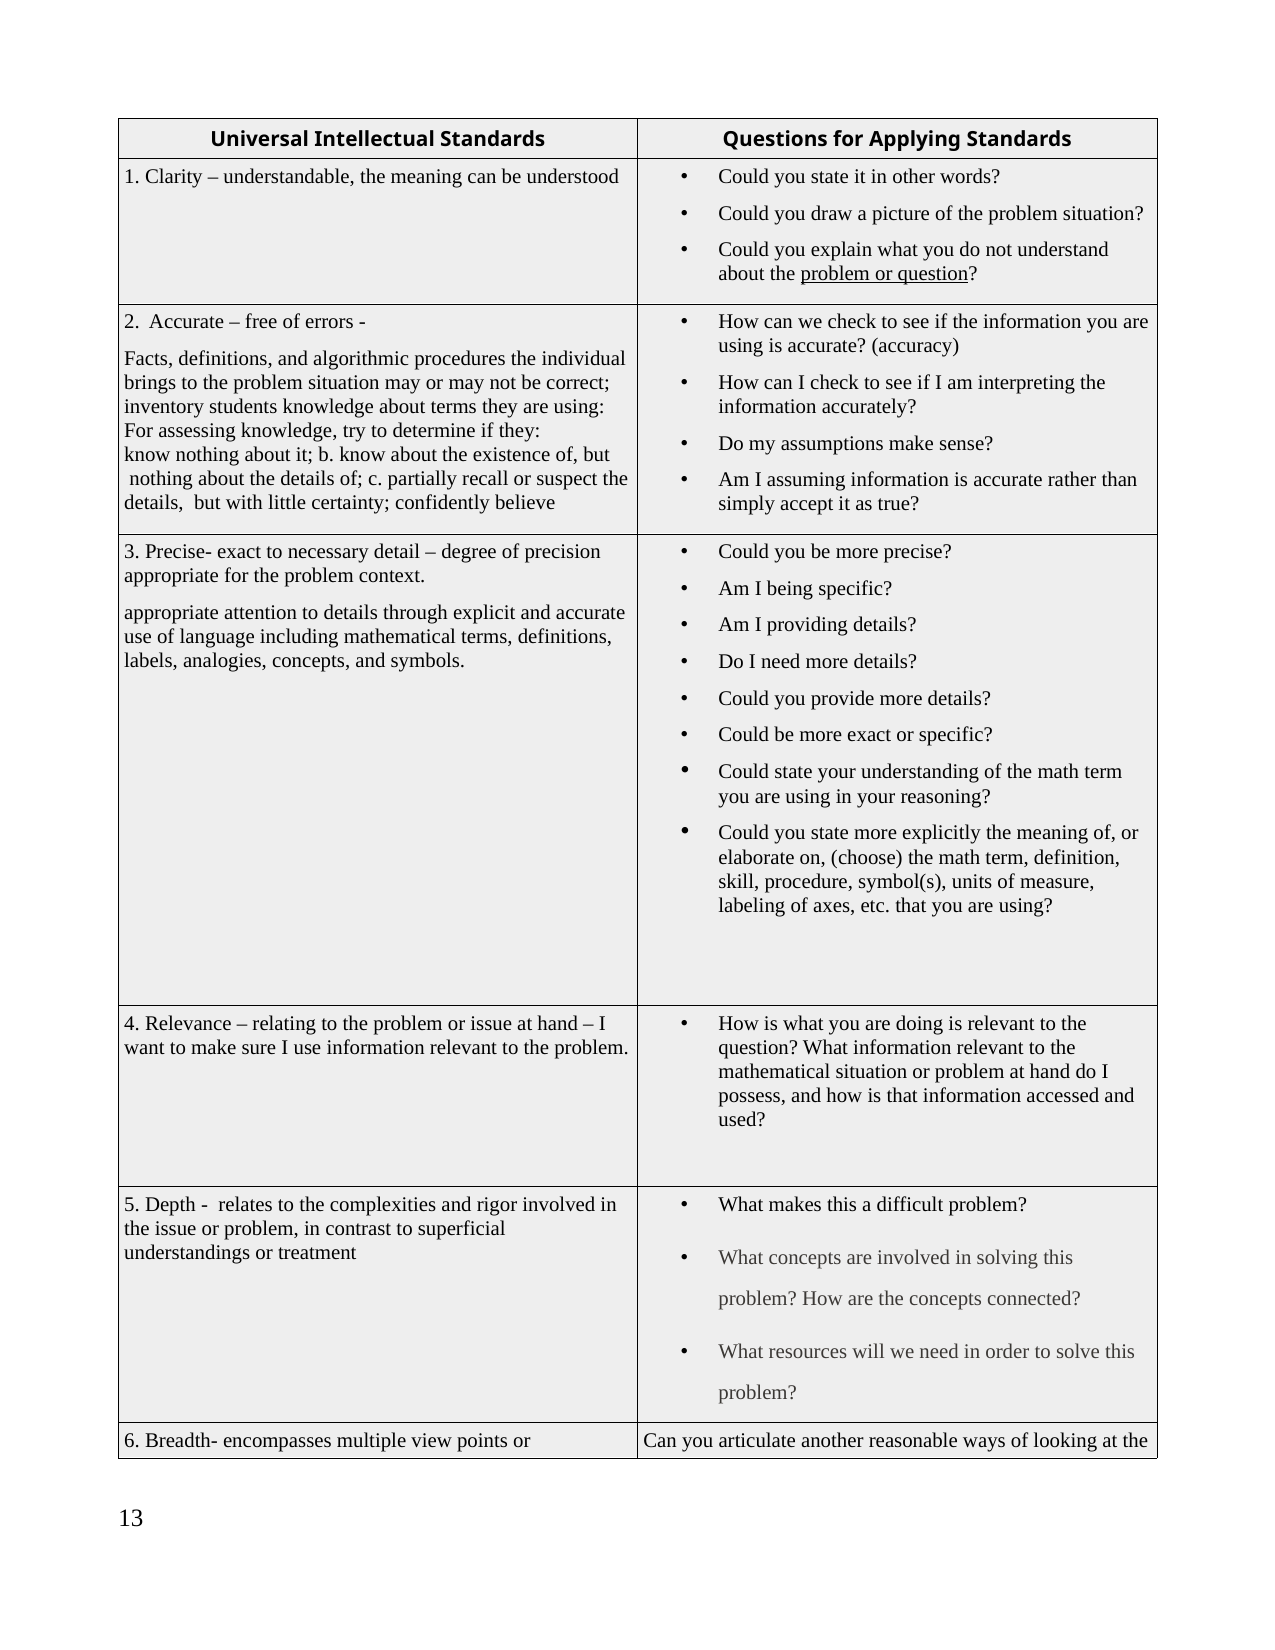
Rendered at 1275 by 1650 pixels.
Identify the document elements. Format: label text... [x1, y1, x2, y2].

table_header Questions for Applying Standards [638, 119, 1157, 158]
table_cell Could you be more precise? Am I being specific? Am I providing details? Do I need more details? Could you provide more details? Could be more exact or specific? Could state your understanding of the math term you are using in your reasoning? Could you state more explicitly the meaning of, or elaborate on, (choose) the math term, definition, skill, procedure, symbol(s), units of measure, labeling of axes, etc. that you are using? [638, 535, 1157, 1005]
table_cell 4. Relevance – relating to the problem or issue at hand – I want to make sure I use information relevant to the problem. [119, 1006, 637, 1186]
table_header Universal Intellectual Standards [119, 119, 637, 158]
table_cell 2. Accurate – free of errors - Facts, definitions, and algorithmic procedures the individual brings to the problem situation may or may not be correct; inventory students knowledge about terms they are using: For assessing knowledge, try to determine if they: know nothing about it; b. know about the existence of, but nothing about the details of; c. partially recall or suspect the details, but with little certainty; confidently believe [119, 305, 637, 533]
table_cell 6. Breadth- encompasses multiple view points or [119, 1423, 637, 1457]
table_cell 3. Precise- exact to necessary detail – degree of precision appropriate for the problem context. appropriate attention to details through explicit and accurate use of language including mathematical terms, definitions, labels, analogies, concepts, and symbols. [119, 535, 637, 1005]
table_cell Can you articulate another reasonable ways of looking at the [638, 1423, 1157, 1457]
table_cell How is what you are doing is relevant to the question? What information relevant to the mathematical situation or problem at hand do I possess, and how is that information accessed and used? [638, 1006, 1157, 1186]
table_cell 1. Clarity – understandable, the meaning can be understood [119, 159, 637, 303]
table_cell Could you state it in other words? Could you draw a picture of the problem situation? Could you explain what you do not understand about the problem or question? [638, 159, 1157, 303]
table_cell What makes this a difficult problem? What concepts are involved in solving this problem? How are the concepts connected? What resources will we need in order to solve this problem? [638, 1187, 1157, 1422]
table_cell How can we check to see if the information you are using is accurate? (accuracy) How can I check to see if I am interpreting the information accurately? Do my assumptions make sense? Am I assuming information is accurate rather than simply accept it as true? [638, 305, 1157, 533]
table_cell 5. Depth - relates to the complexities and rigor involved in the issue or problem, in contrast to superficial understandings or treatment [119, 1187, 637, 1422]
